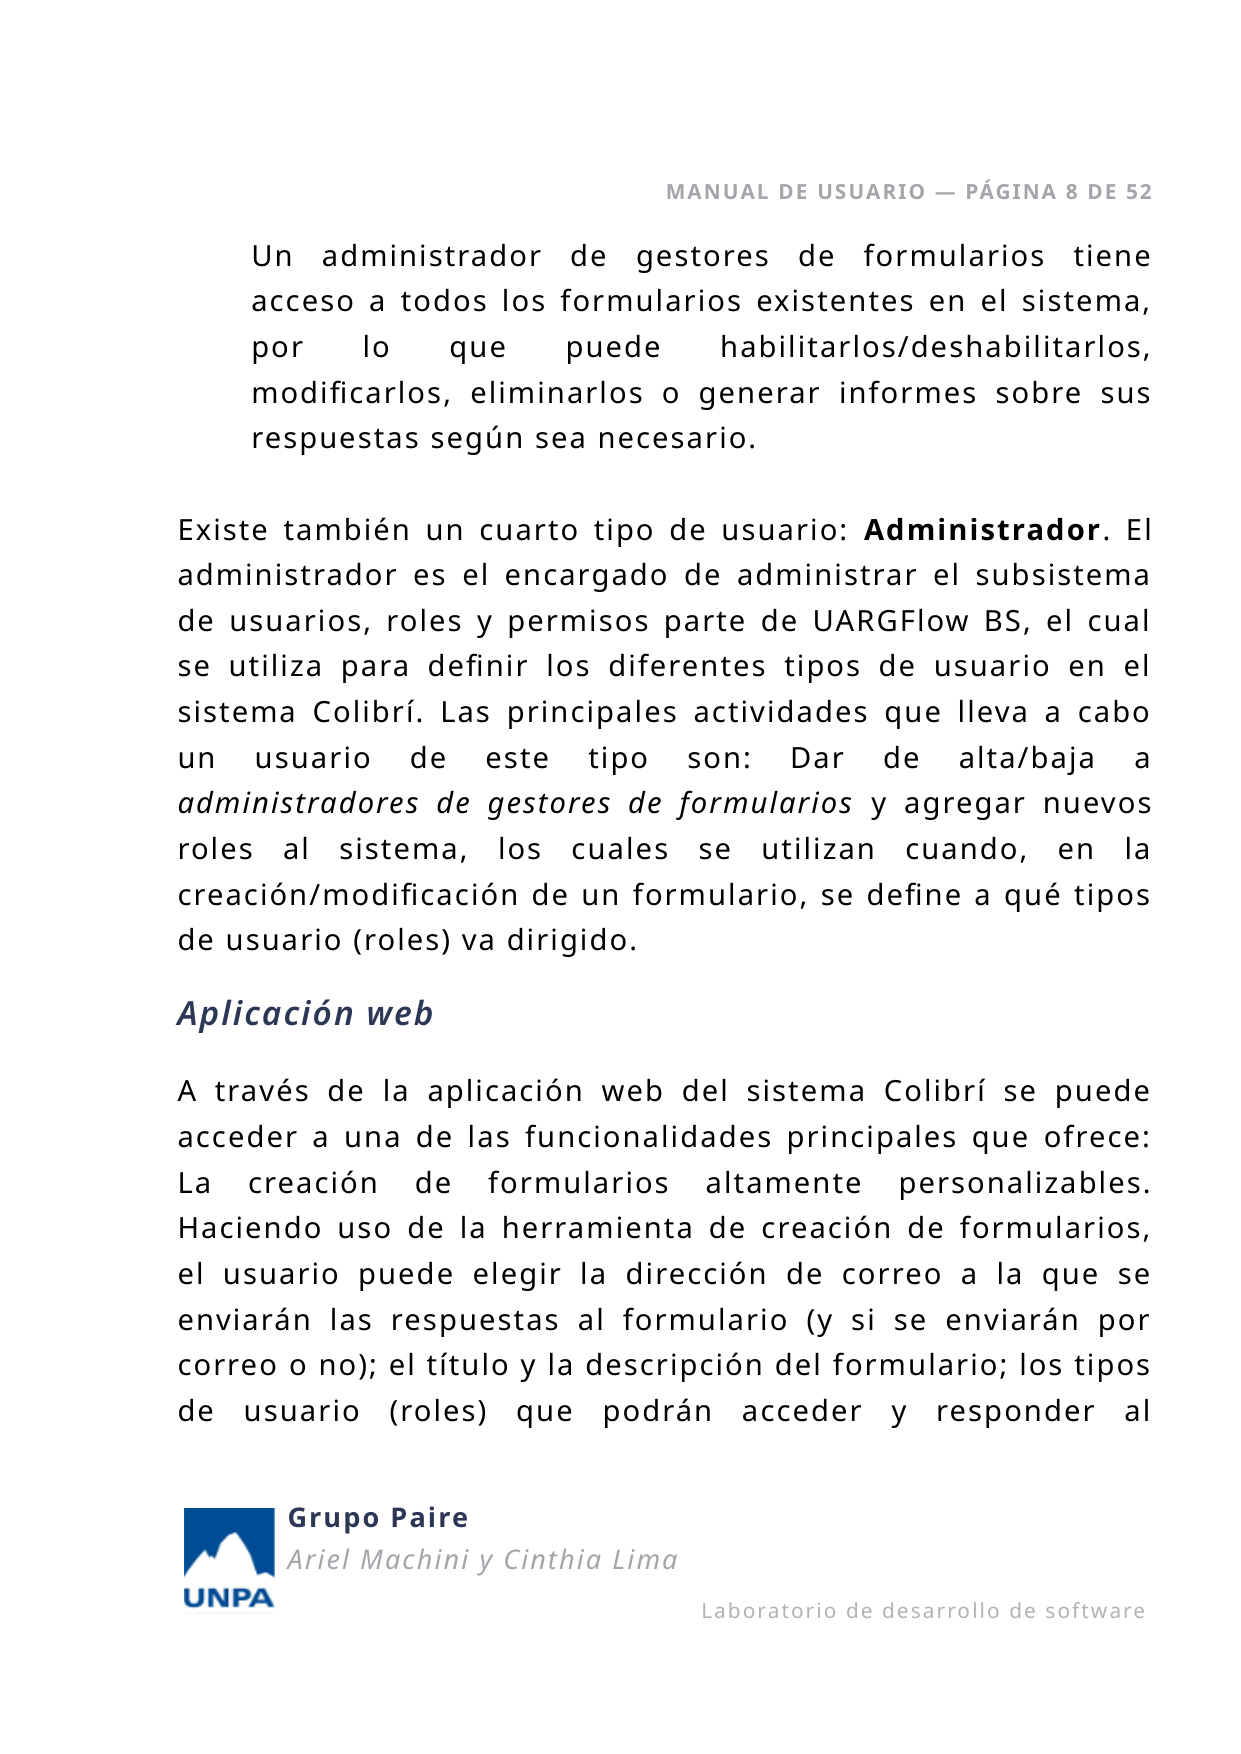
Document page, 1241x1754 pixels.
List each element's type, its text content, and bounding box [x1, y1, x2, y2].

text A través de la aplicación web del sistema Colibrí se puede acceder a una de las funcionalidades principales que ofrece: La creación de formularios altamente personalizables. Haciendo uso de la herramienta de creación de formularios, el usuario puede elegir la dirección de correo a la que se enviarán las respuestas al formulario (y si se enviarán por correo o no); el título y la descripción del formulario; los tipos de usuario (roles) que podrán acceder y responder al [177, 1071, 1152, 1430]
subtitle Aplicación web [177, 990, 1152, 1036]
text Un administrador de gestores de formularios tiene acceso a todos los formularios existentes en el sistema, por lo que puede habilitarlos/deshabilitarlos, modificarlos, eliminarlos o generar informes sobre sus respuestas según sea necesario. [251, 235, 1152, 457]
text Existe también un cuarto tipo de usuario: Administrador. El administrador es el encargado de administrar el subsistema de usuarios, roles y permisos parte de UARGFlow BS, el cual se utiliza para definir los diferentes tipos de usuario en el sistema Colibrí. Las principales actividades que lleva a cabo un usuario de este tipo son: Dar de alta/baja a administradores de gestores de formularios y agregar nuevos roles al sistema, los cuales se utilizan cuando, en la creación/modificación de un formulario, se define a qué tipos de usuario (roles) va dirigido. [177, 509, 1152, 959]
picture [184, 1508, 275, 1614]
